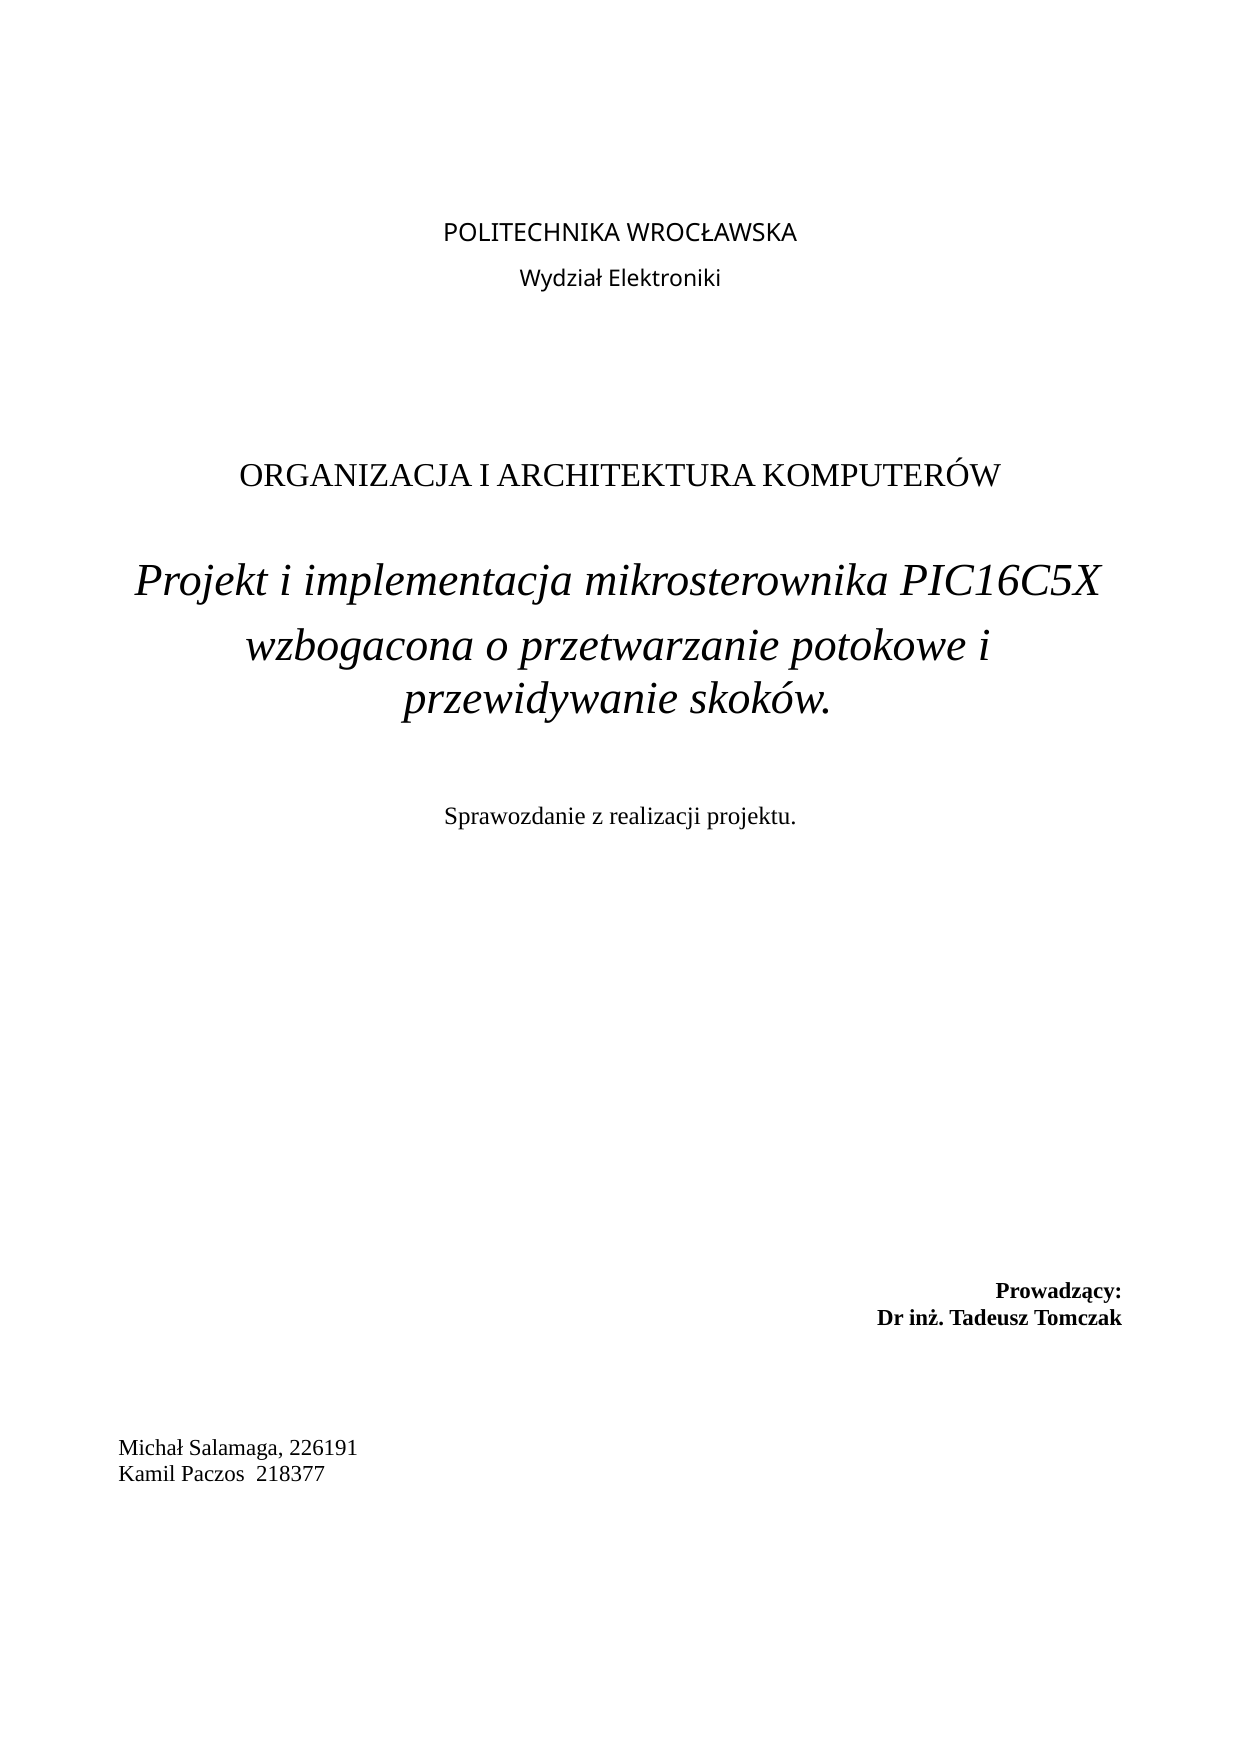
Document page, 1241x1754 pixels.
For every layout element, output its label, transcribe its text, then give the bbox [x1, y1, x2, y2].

text ORGANIZACJA I ARCHITEKTURA KOMPUTERÓW [118, 455, 1122, 493]
text Wydział Elektroniki [118, 262, 1122, 293]
text POLITECHNIKA WROCŁAWSKA [118, 215, 1122, 249]
text Projekt i implementacja mikrosterownika PIC16C5X [118, 552, 1122, 605]
text Michał Salamaga, 226191 Kamil Paczos 218377 [118, 1434, 1122, 1487]
text Sprawozdanie z realizacji projektu. [118, 801, 1122, 830]
text wzbogacona o przetwarzanie potokowe i przewidywanie skoków. [118, 618, 1122, 723]
text Prowadzący: Dr inż. Tadeusz Tomczak [642, 1277, 1122, 1330]
